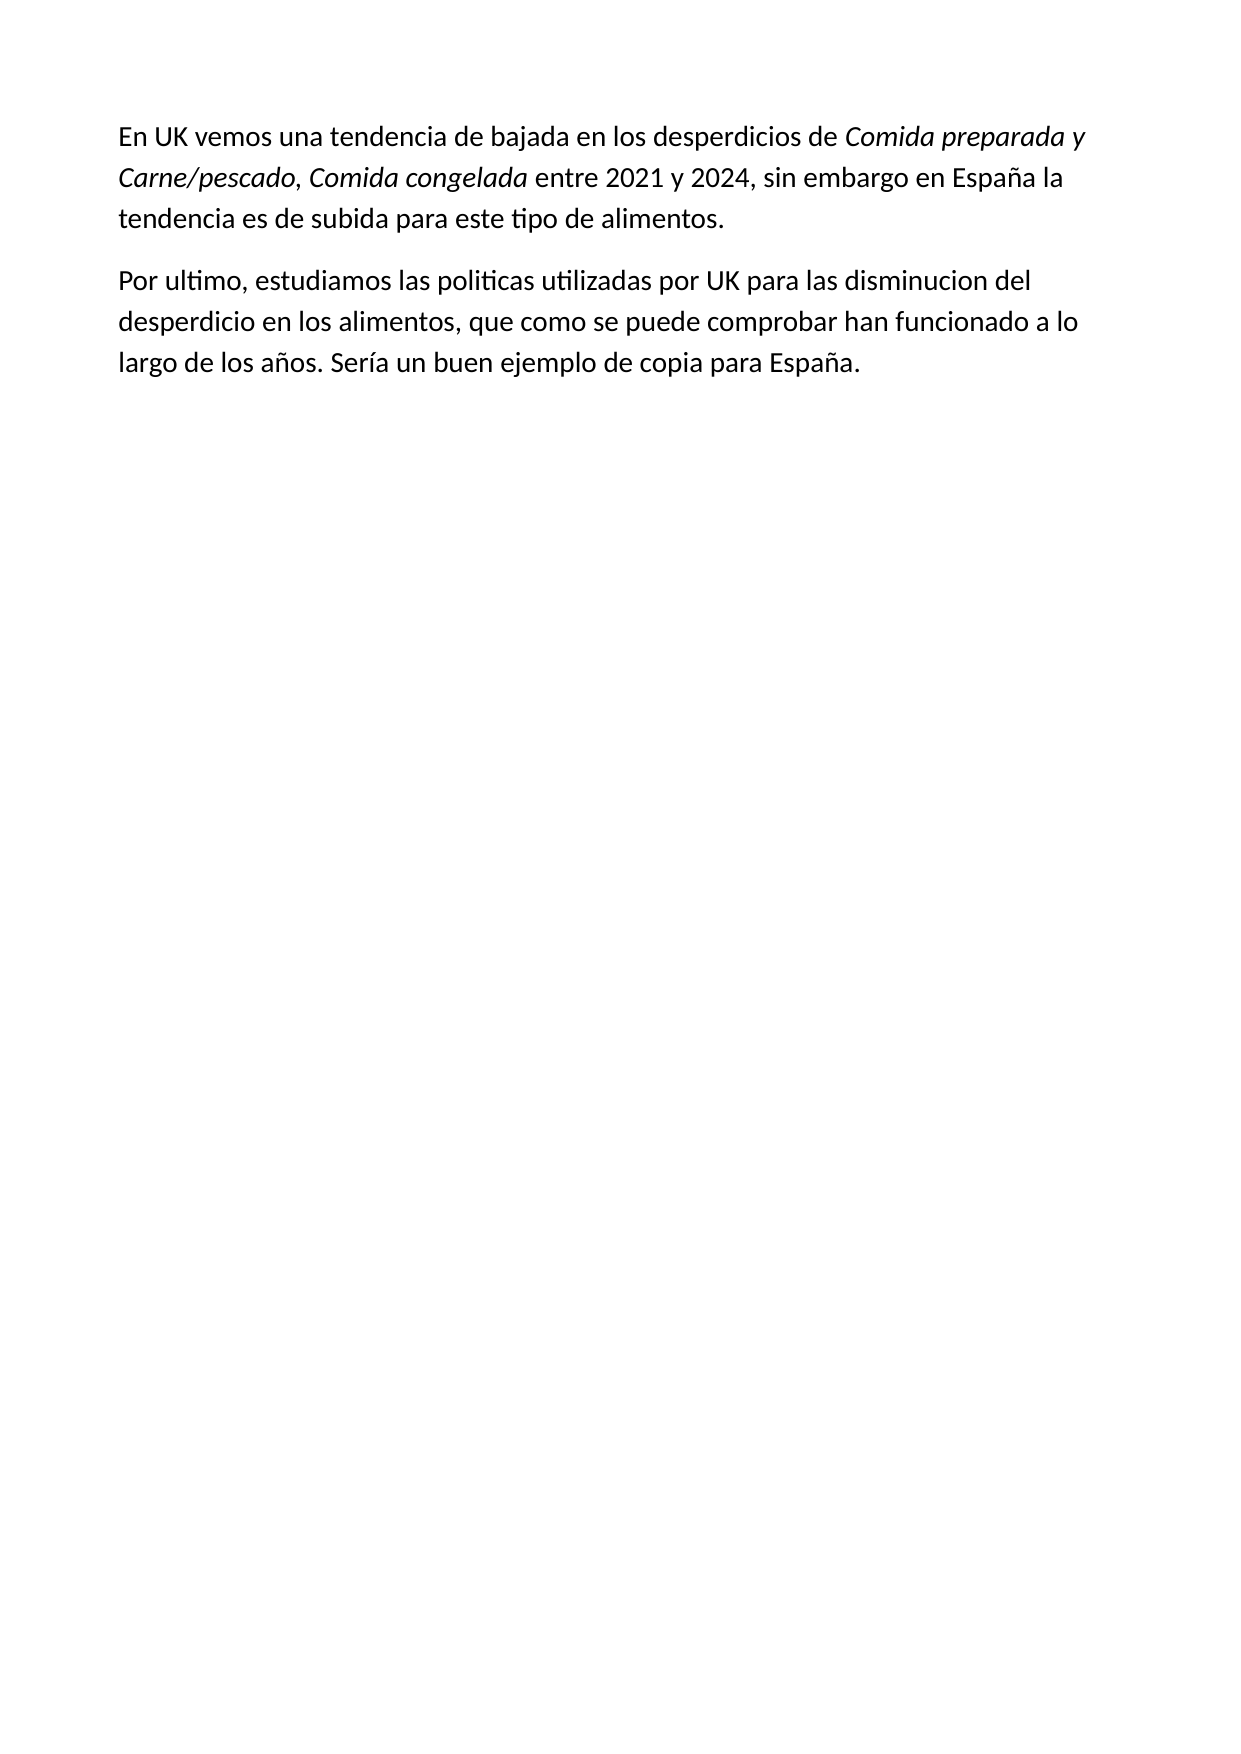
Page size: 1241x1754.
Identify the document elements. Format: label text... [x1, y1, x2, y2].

text Por ultimo, estudiamos las politicas utilizadas por UK para las disminucion del desperdicio en los alimentos, que como se puede comprobar han funcionado a lo largo de los años. Sería un buen ejemplo de copia para España.solución para España. Tras analizar los datos se han encontrado políticas en un pais europeo, que han demostrado la eficacia en la reducción de desperdicios de comida siendo estas políticas una posible solución para España. [118, 262, 1122, 478]
text En UK vemos una tendencia de bajada en los desperdicios de Comida preparada y Carne/pescado, Comida congelada entre 2021 y 2024, sin embargo en España la tendencia es de subida para este tipo de alimentos. [118, 118, 1122, 236]
